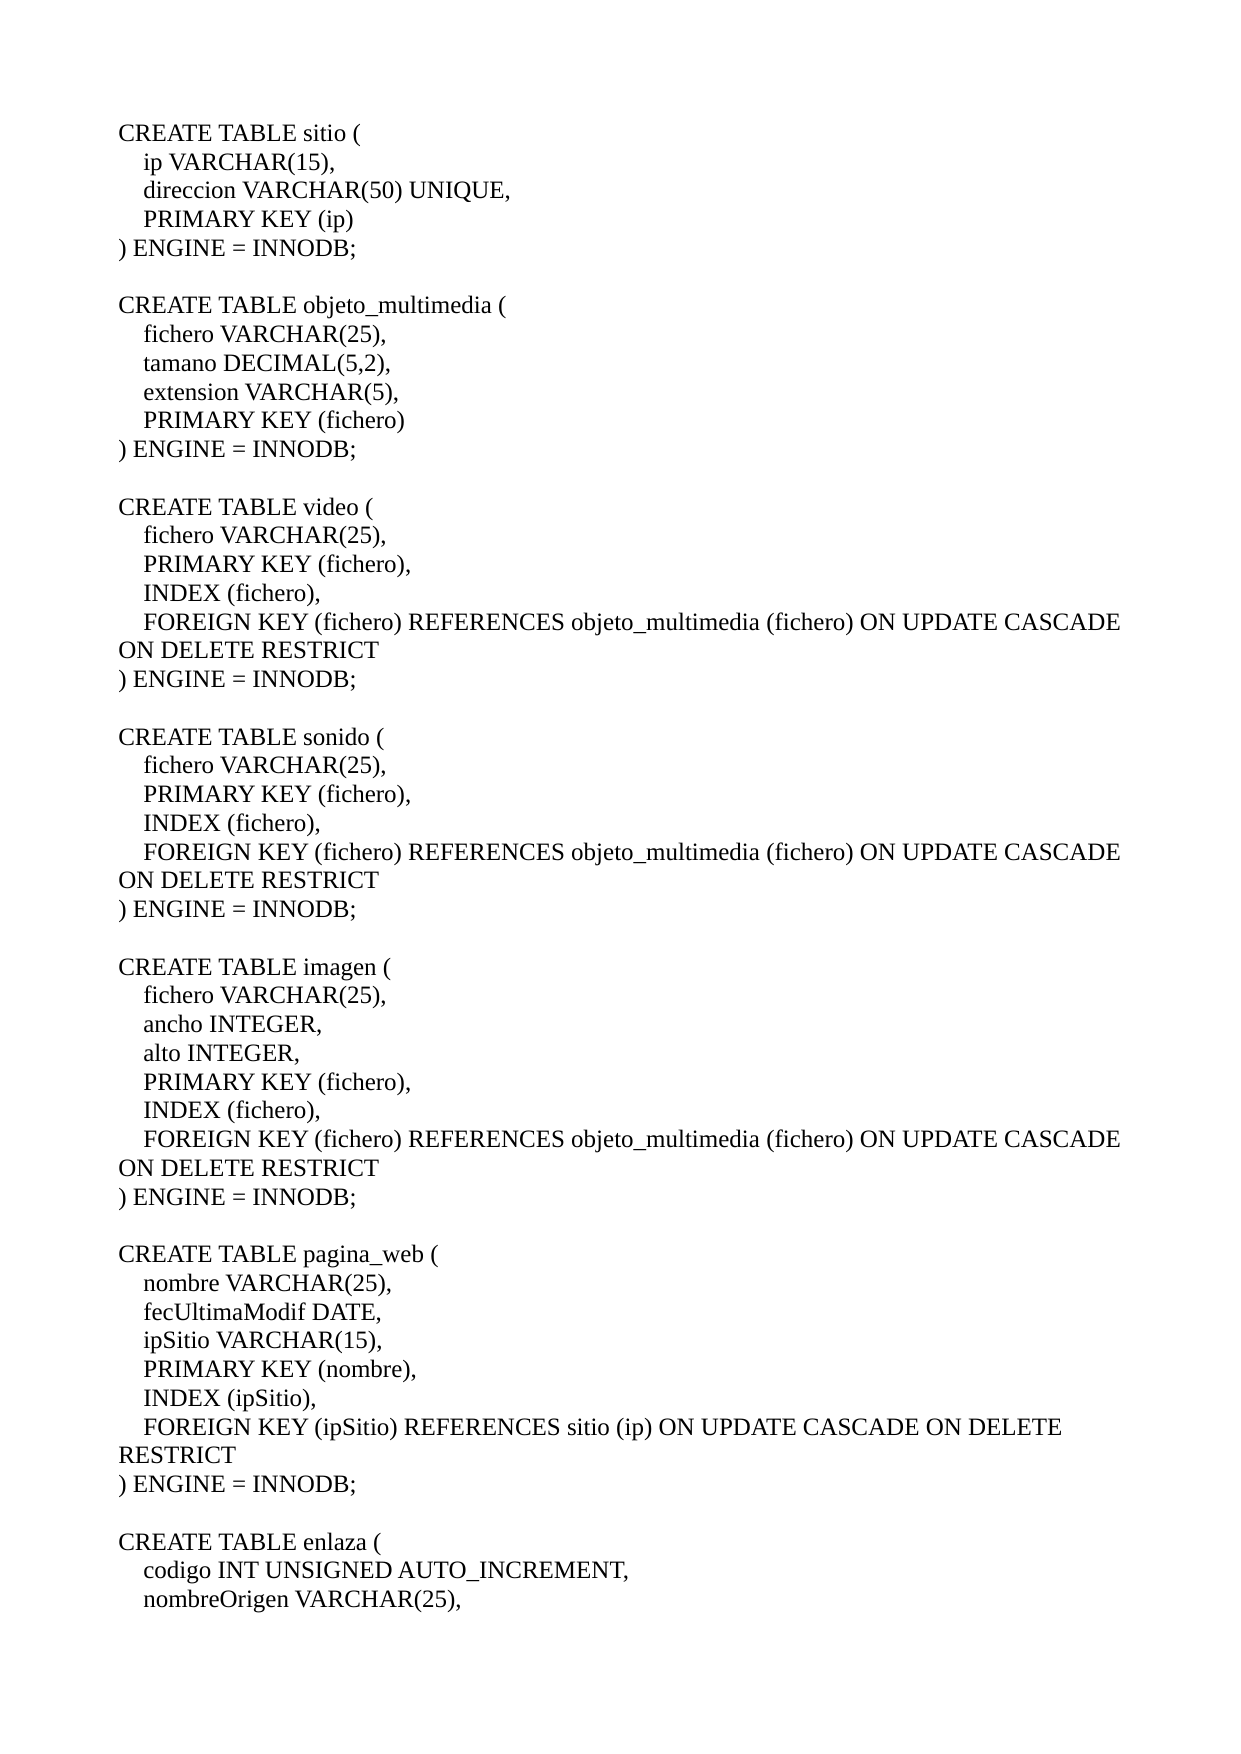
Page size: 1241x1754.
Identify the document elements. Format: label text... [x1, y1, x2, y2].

text FOREIGN KEY (ipSitio) REFERENCES sitio (ip) ON UPDATE CASCADE ON DELETE RESTRICT [118, 1412, 1122, 1469]
text ipSitio VARCHAR(15), [118, 1326, 1122, 1354]
text INDEX (fichero), [118, 1096, 1122, 1124]
text fichero VARCHAR(25), [118, 521, 1122, 549]
text FOREIGN KEY (fichero) REFERENCES objeto_multimedia (fichero) ON UPDATE CASCADE ON DELETE RESTRICT [118, 837, 1122, 894]
text ) ENGINE = INNODB; [118, 1182, 1122, 1211]
text extension VARCHAR(5), [118, 377, 1122, 406]
text ip VARCHAR(15), [118, 147, 1122, 176]
text fichero VARCHAR(25), [118, 319, 1122, 348]
text ancho INTEGER, [118, 1009, 1122, 1038]
text fecUltimaModif DATE, [118, 1297, 1122, 1326]
text ) ENGINE = INNODB; [118, 664, 1122, 693]
text codigo INT UNSIGNED AUTO_INCREMENT, [118, 1556, 1122, 1584]
text CREATE TABLE sonido ( [118, 722, 1122, 751]
text PRIMARY KEY (nombre), [118, 1354, 1122, 1383]
text CREATE TABLE imagen ( [118, 952, 1122, 981]
text ) ENGINE = INNODB; [118, 1469, 1122, 1498]
text FOREIGN KEY (fichero) REFERENCES objeto_multimedia (fichero) ON UPDATE CASCADE ON DELETE RESTRICT [118, 607, 1122, 664]
text FOREIGN KEY (fichero) REFERENCES objeto_multimedia (fichero) ON UPDATE CASCADE ON DELETE RESTRICT [118, 1124, 1122, 1182]
text tamano DECIMAL(5,2), [118, 348, 1122, 377]
text ) ENGINE = INNODB; [118, 894, 1122, 923]
text PRIMARY KEY (fichero), [118, 779, 1122, 808]
text CREATE TABLE pagina_web ( [118, 1239, 1122, 1268]
text INDEX (fichero), [118, 578, 1122, 607]
text fichero VARCHAR(25), [118, 981, 1122, 1009]
text CREATE TABLE sitio ( [118, 118, 1122, 147]
text CREATE TABLE enlaza ( [118, 1527, 1122, 1556]
text ) ENGINE = INNODB; [118, 434, 1122, 463]
text direccion VARCHAR(50) UNIQUE, [118, 176, 1122, 204]
text PRIMARY KEY (fichero) [118, 406, 1122, 434]
text fichero VARCHAR(25), [118, 751, 1122, 779]
text INDEX (ipSitio), [118, 1383, 1122, 1412]
text PRIMARY KEY (fichero), [118, 1067, 1122, 1096]
text CREATE TABLE video ( [118, 492, 1122, 521]
text alto INTEGER, [118, 1038, 1122, 1067]
text CREATE TABLE objeto_multimedia ( [118, 291, 1122, 319]
text INDEX (fichero), [118, 808, 1122, 837]
text ) ENGINE = INNODB; [118, 233, 1122, 262]
text PRIMARY KEY (fichero), [118, 549, 1122, 578]
text nombre VARCHAR(25), [118, 1268, 1122, 1297]
text PRIMARY KEY (ip) [118, 204, 1122, 233]
text nombreOrigen VARCHAR(25), [118, 1584, 1122, 1613]
